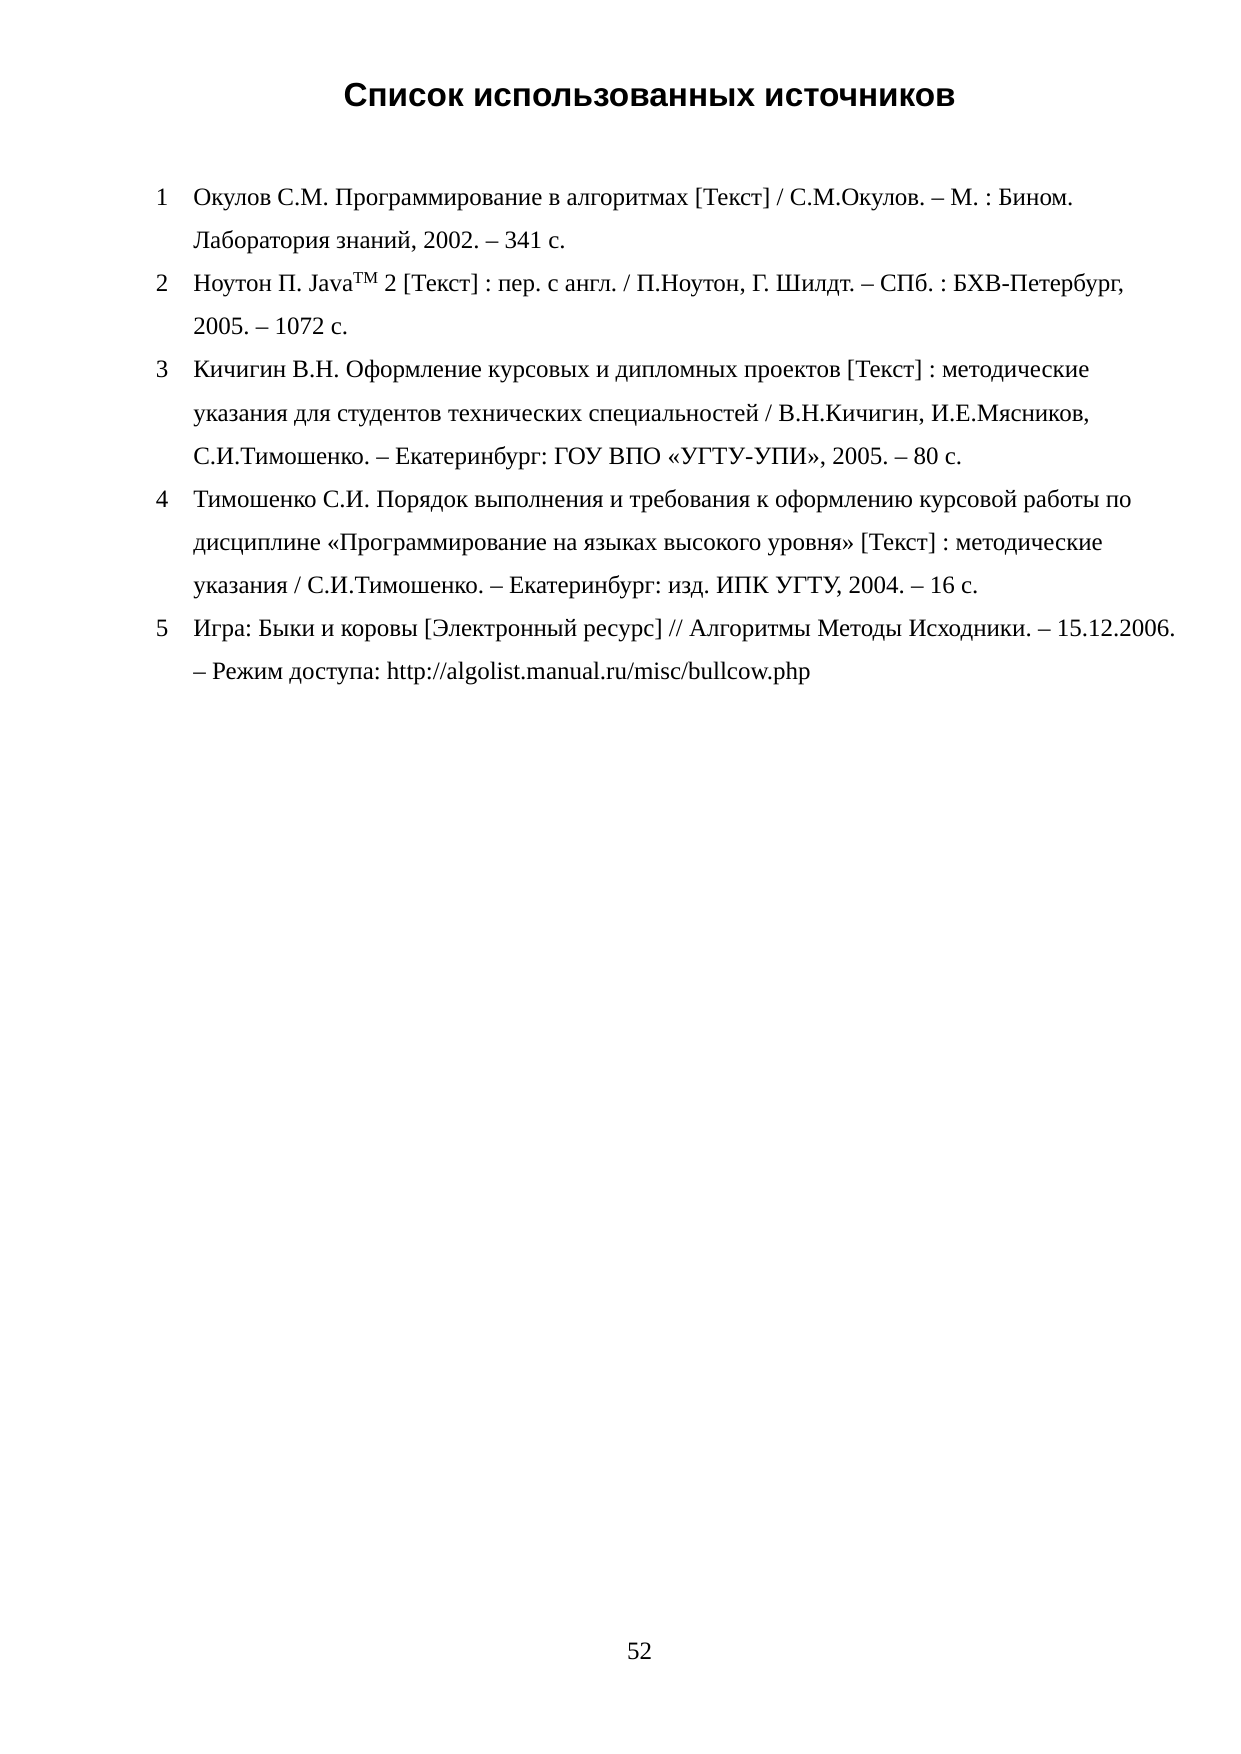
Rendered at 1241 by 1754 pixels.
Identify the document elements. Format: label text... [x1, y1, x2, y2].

subtitle Список использованных источников [118, 75, 1181, 113]
list Окулов С.М. Программирование в алгоритмах [Текст] / С.М.Окулов. – М. : Бином. Лаборатория знаний, 2002. – 341 с. [156, 182, 1181, 254]
list Кичигин В.Н. Оформление курсовых и дипломных проектов [Текст] : методические указания для студентов технических специальностей / В.Н.Кичигин, И.Е.Мясников, С.И.Тимошенко. – Екатеринбург: ГОУ ВПО «УГТУ-УПИ», 2005. – 80 с. [156, 354, 1181, 469]
list Тимошенко С.И. Порядок выполнения и требования к оформлению курсовой работы по дисциплине «Программирование на языках высокого уровня» [Текст] : методические указания / С.И.Тимошенко. – Екатеринбург: изд. ИПК УГТУ, 2004. – 16 с. [156, 484, 1181, 599]
list Ноутон П. JavaTM 2 [Текст] : пер. с англ. / П.Ноутон, Г. Шилдт. – СПб. : БХВ-Петербург, 2005. – 1072 с. [156, 268, 1181, 340]
list Игра: Быки и коровы [Электронный ресурс] // Алгоритмы Методы Исходники. – 15.12.2006. – Режим доступа: http://algolist.manual.ru/misc/bullcow.php [156, 613, 1181, 685]
